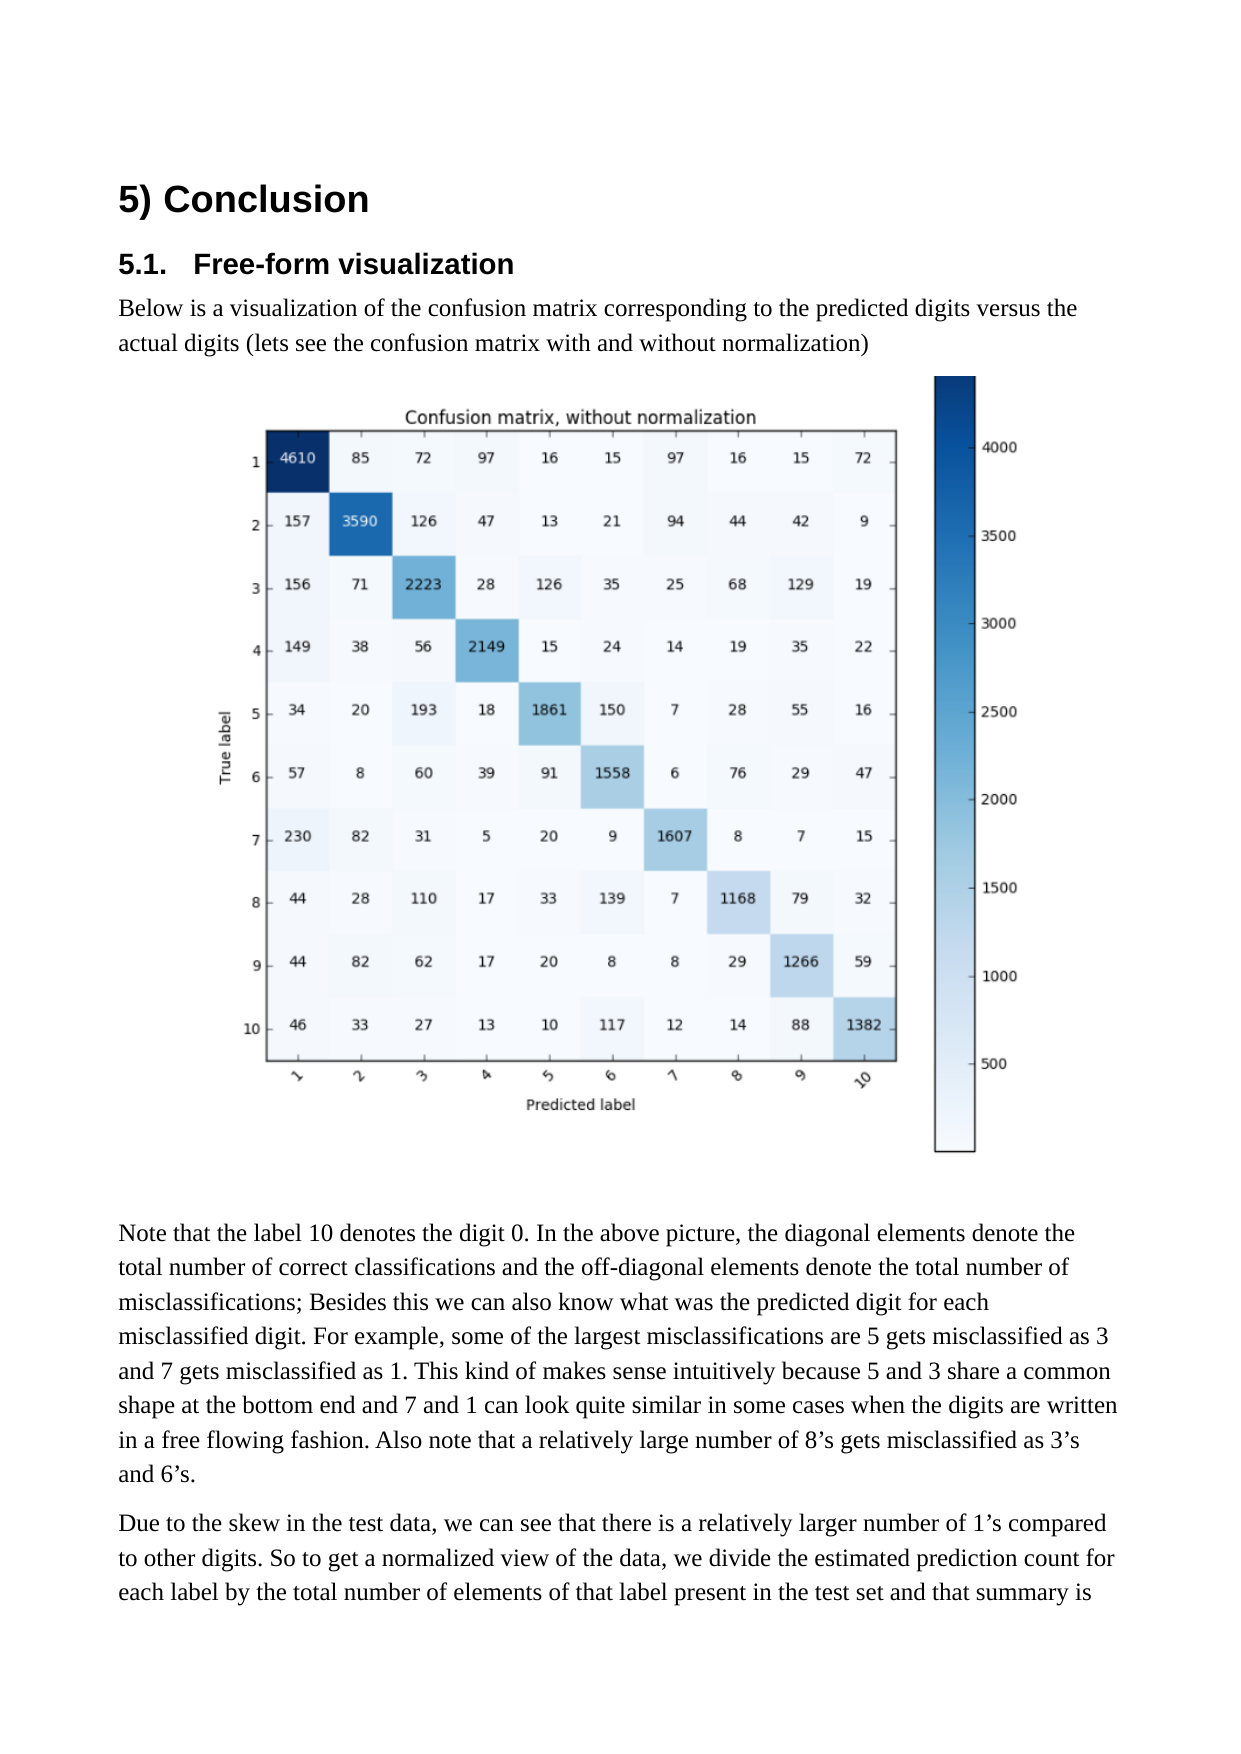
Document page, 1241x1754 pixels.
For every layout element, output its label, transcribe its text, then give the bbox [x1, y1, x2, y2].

text Below is a visualization of the confusion matrix corresponding to the predicted digits versus the actual digits (lets see the confusion matrix with and without normalization) [118, 293, 1122, 357]
subtitle Conclusion [118, 176, 1122, 220]
text Due to the skew in the test data, we can see that there is a relatively larger number of 1’s compared to other digits. So to get a normalized view of the data, we divide the estimated prediction count for each label by the total number of elements of that label present in the test set and that summary is [118, 1508, 1122, 1606]
picture [214, 376, 1027, 1164]
text Note that the label 10 denotes the digit 0. In the above picture, the diagonal elements denote the total number of correct classifications and the off-diagonal elements denote the total number of misclassifications; Besides this we can also know what was the predicted digit for each misclassified digit. For example, some of the largest misclassifications are 5 gets misclassified as 3 and 7 gets misclassified as 1. This kind of makes sense intuitively because 5 and 3 share a common shape at the bottom end and 7 and 1 can look quite similar in some cases when the digits are written in a free flowing fashion. Also note that a relatively large number of 8’s gets misclassified as 3’s and 6’s. [118, 1218, 1122, 1488]
subtitle Free-form visualization [118, 247, 1122, 281]
